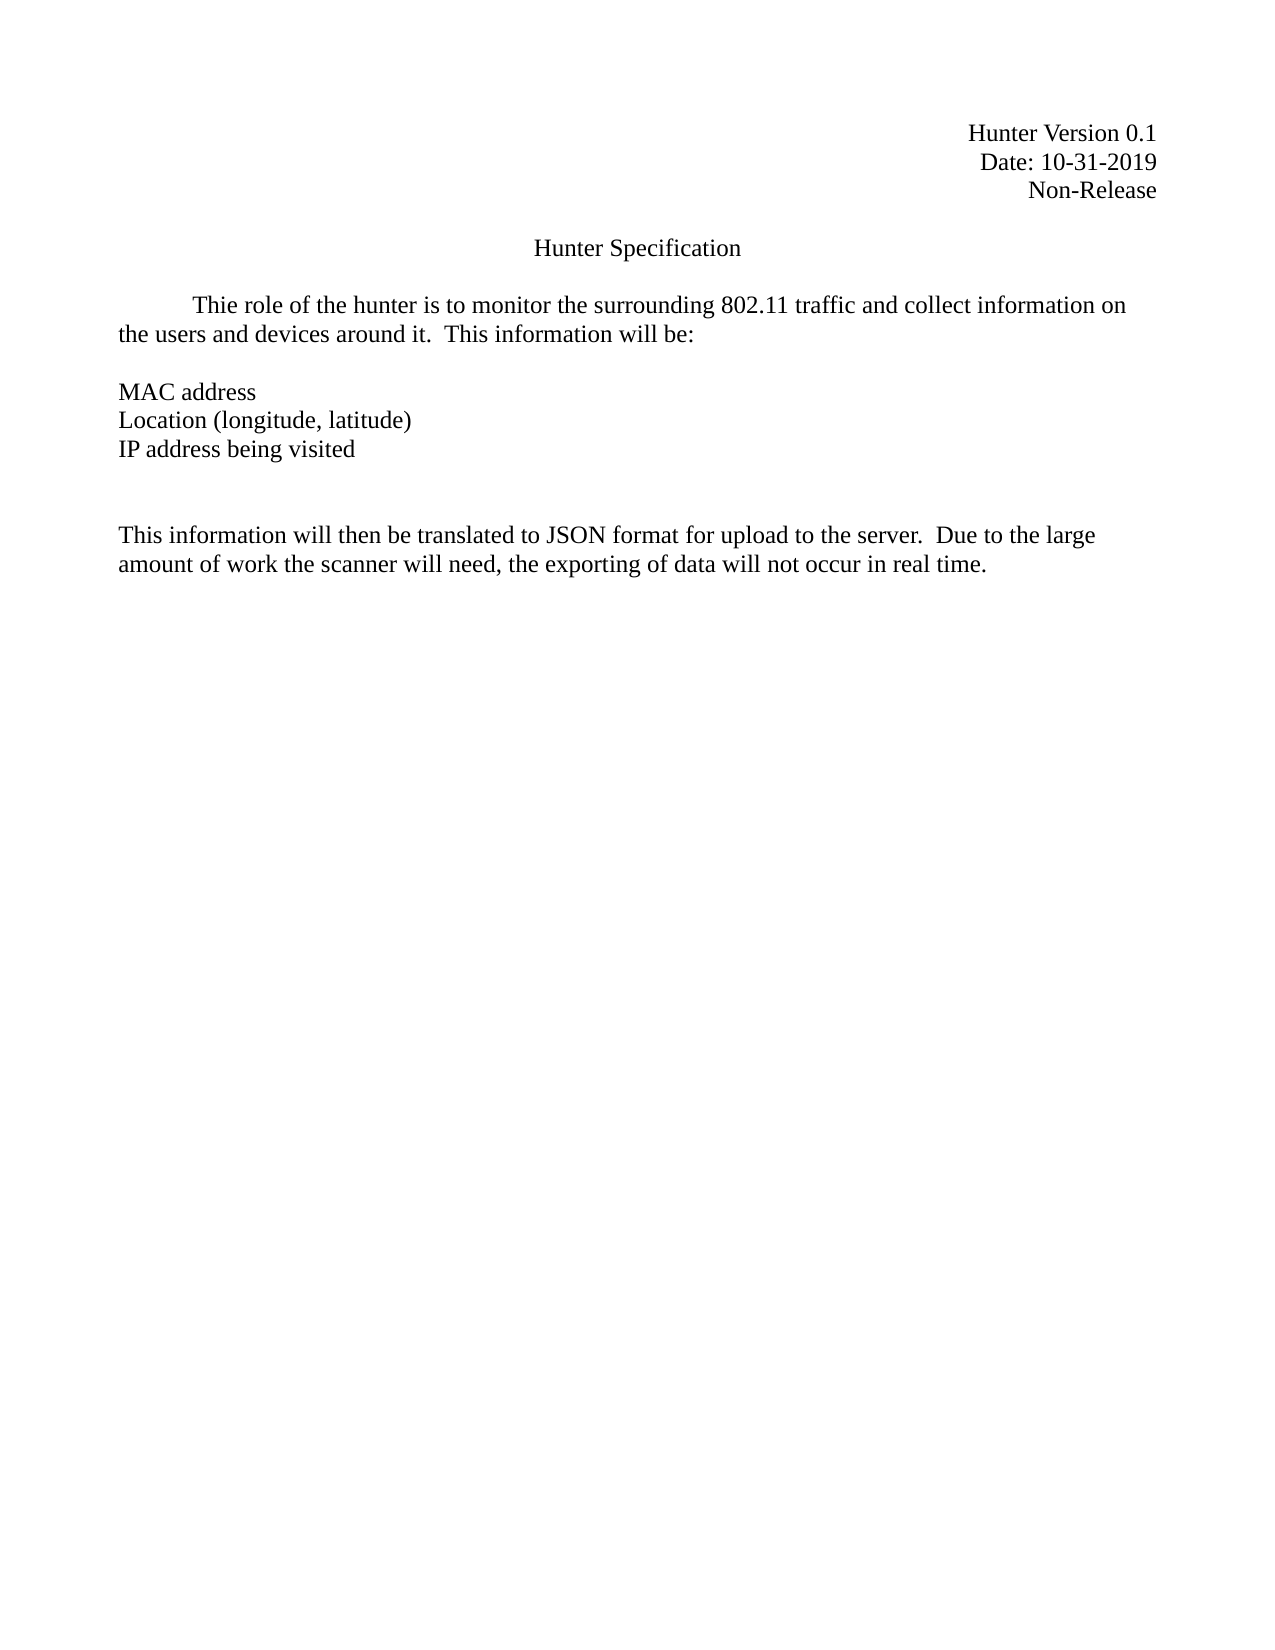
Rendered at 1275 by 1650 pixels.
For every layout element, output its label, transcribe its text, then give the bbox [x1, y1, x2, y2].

text Location (longitude, latitude) [118, 406, 1157, 434]
text This information will then be translated to JSON format for upload to the server. Due to the large amount of work the scanner will need, the exporting of data will not occur in real time. [118, 521, 1157, 578]
text Non-Release [118, 176, 1157, 204]
text Date: 10-31-2019 [118, 147, 1157, 176]
text Hunter Specification [118, 233, 1157, 262]
text IP address being visited [118, 434, 1157, 463]
text Thie role of the hunter is to monitor the surrounding 802.11 traffic and collect information on the users and devices around it. This information will be: [118, 291, 1157, 348]
text Hunter Version 0.1 [118, 118, 1157, 147]
text MAC address [118, 377, 1157, 406]
